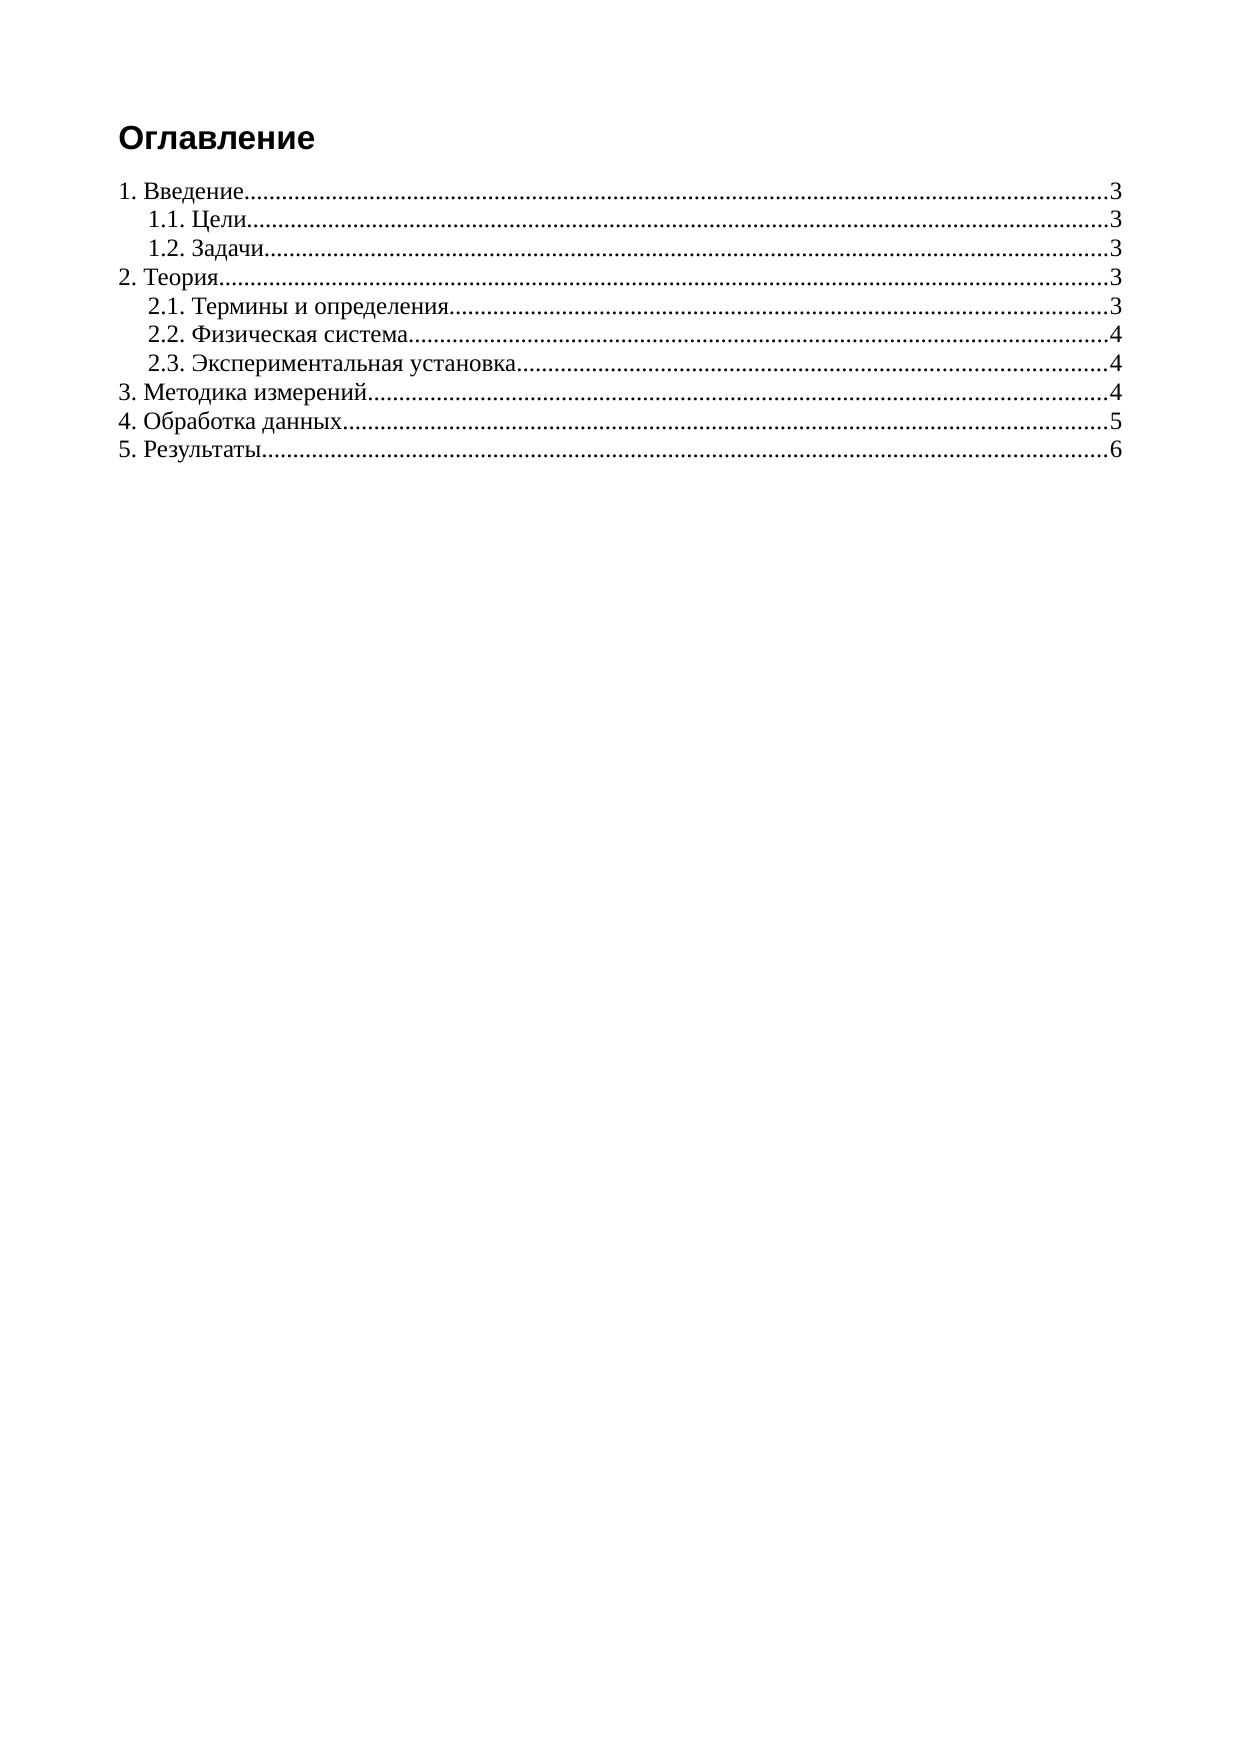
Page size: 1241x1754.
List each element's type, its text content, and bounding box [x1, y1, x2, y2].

text 5. Результаты 6 [118, 434, 1122, 463]
text 2.1. Термины и определения 3 [148, 291, 1122, 319]
text 1.1. Цели 3 [148, 204, 1122, 233]
text 1. Введение 3 [118, 176, 1122, 204]
text 2.2. Физическая система 4 [148, 319, 1122, 348]
text 2.3. Экспериментальная установка 4 [148, 348, 1122, 377]
text 3. Методика измерений 4 [118, 377, 1122, 406]
text 2. Теория 3 [118, 262, 1122, 291]
subtitle Оглавление [118, 118, 1122, 157]
text 4. Обработка данных 5 [118, 406, 1122, 434]
text 1.2. Задачи 3 [148, 233, 1122, 262]
